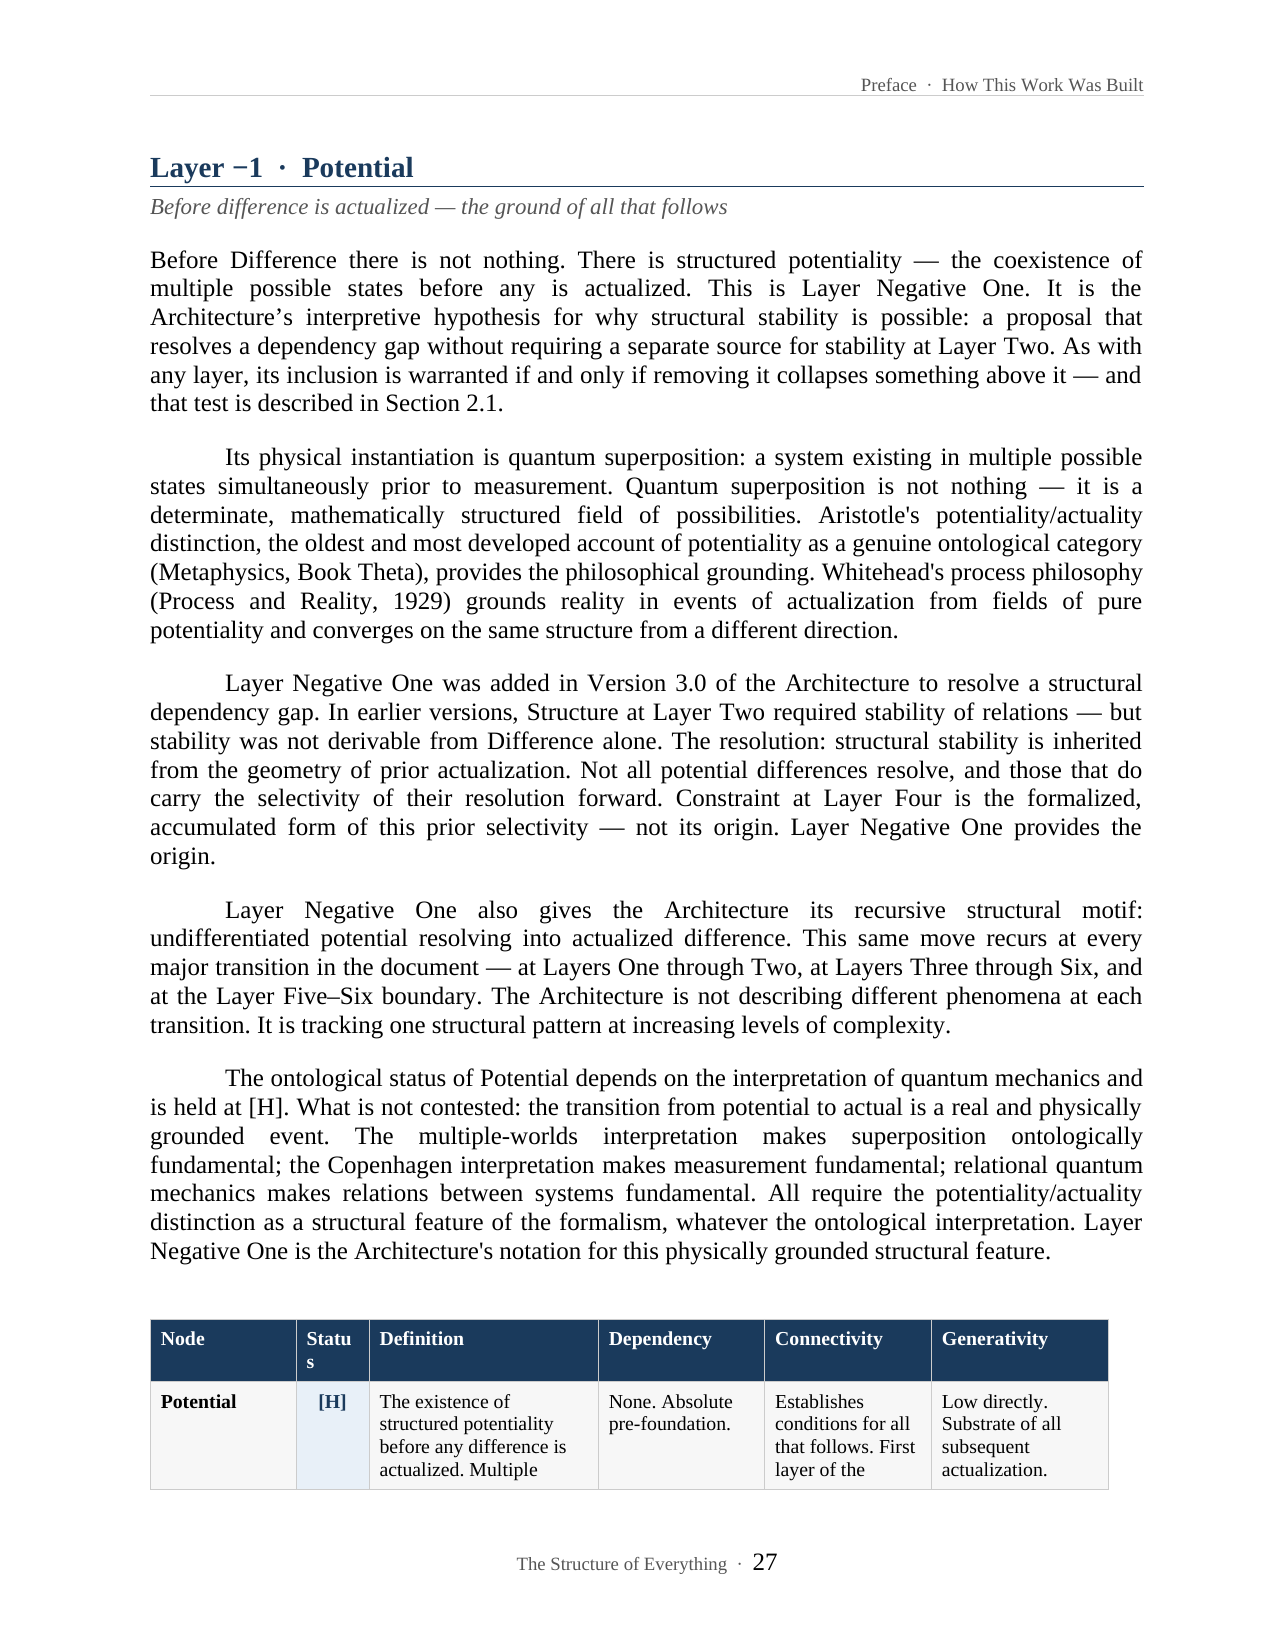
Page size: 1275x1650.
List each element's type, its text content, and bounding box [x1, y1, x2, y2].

table_cell None. Absolute pre-foundation. [599, 1382, 764, 1489]
table_cell [H] [297, 1382, 369, 1489]
text Layer −1 · Potential [150, 150, 1144, 186]
table_cell The existence of structured potentiality before any difference is actualized. Multiple [370, 1382, 598, 1489]
table_cell Potential [151, 1382, 296, 1489]
text Its physical instantiation is quantum superposition: a system existing in multiple possible states simultaneously prior to measurement. Quantum superposition is not nothing — it is a determinate, mathematically structured field of possibilities. Aristotle's potentiality/actuality distinction, the oldest and most developed account of potentiality as a genuine ontological category (Metaphysics, Book Theta), provides the philosophical grounding. Whitehead's process philosophy (Process and Reality, 1929) grounds reality in events of actualization from fields of pure potentiality and converges on the same structure from a different direction. [150, 442, 1144, 643]
text Before difference is actualized — the ground of all that follows [150, 193, 1144, 220]
table_cell Establishes conditions for all that follows. First layer of the [765, 1382, 931, 1489]
text Before Difference there is not nothing. There is structured potentiality — the coexistence of multiple possible states before any is actualized. This is Layer Negative One. It is the Architecture’s interpretive hypothesis for why structural stability is possible: a proposal that resolves a dependency gap without requiring a separate source for stability at Layer Two. As with any layer, its inclusion is warranted if and only if removing it collapses something above it — and that test is described in Section 2.1. [150, 245, 1144, 417]
table_header Generativity [932, 1320, 1108, 1381]
table_header Status [297, 1320, 369, 1381]
table_header Node [151, 1320, 296, 1381]
table_cell Low directly. Substrate of all subsequent actualization. [932, 1382, 1108, 1489]
table_header Definition [370, 1320, 598, 1381]
text Layer Negative One also gives the Architecture its recursive structural motif: undifferentiated potential resolving into actualized difference. This same move recurs at every major transition in the document — at Layers One through Two, at Layers Three through Six, and at the Layer Five–Six boundary. The Architecture is not describing different phenomena at each transition. It is tracking one structural pattern at increasing levels of complexity. [150, 895, 1144, 1038]
table_header Dependency [599, 1320, 764, 1381]
text The ontological status of Potential depends on the interpretation of quantum mechanics and is held at [H]. What is not contested: the transition from potential to actual is a real and physically grounded event. The multiple-worlds interpretation makes superposition ontologically fundamental; the Copenhagen interpretation makes measurement fundamental; relational quantum mechanics makes relations between systems fundamental. All require the potentiality/actuality distinction as a structural feature of the formalism, whatever the ontological interpretation. Layer Negative One is the Architecture's notation for this physically grounded structural feature. [150, 1063, 1144, 1265]
text Layer Negative One was added in Version 3.0 of the Architecture to resolve a structural dependency gap. In earlier versions, Structure at Layer Two required stability of relations — but stability was not derivable from Difference alone. The resolution: structural stability is inherited from the geometry of prior actualization. Not all potential differences resolve, and those that do carry the selectivity of their resolution forward. Constraint at Layer Four is the formalized, accumulated form of this prior selectivity — not its origin. Layer Negative One provides the origin. [150, 668, 1144, 870]
table_header Connectivity [765, 1320, 931, 1381]
